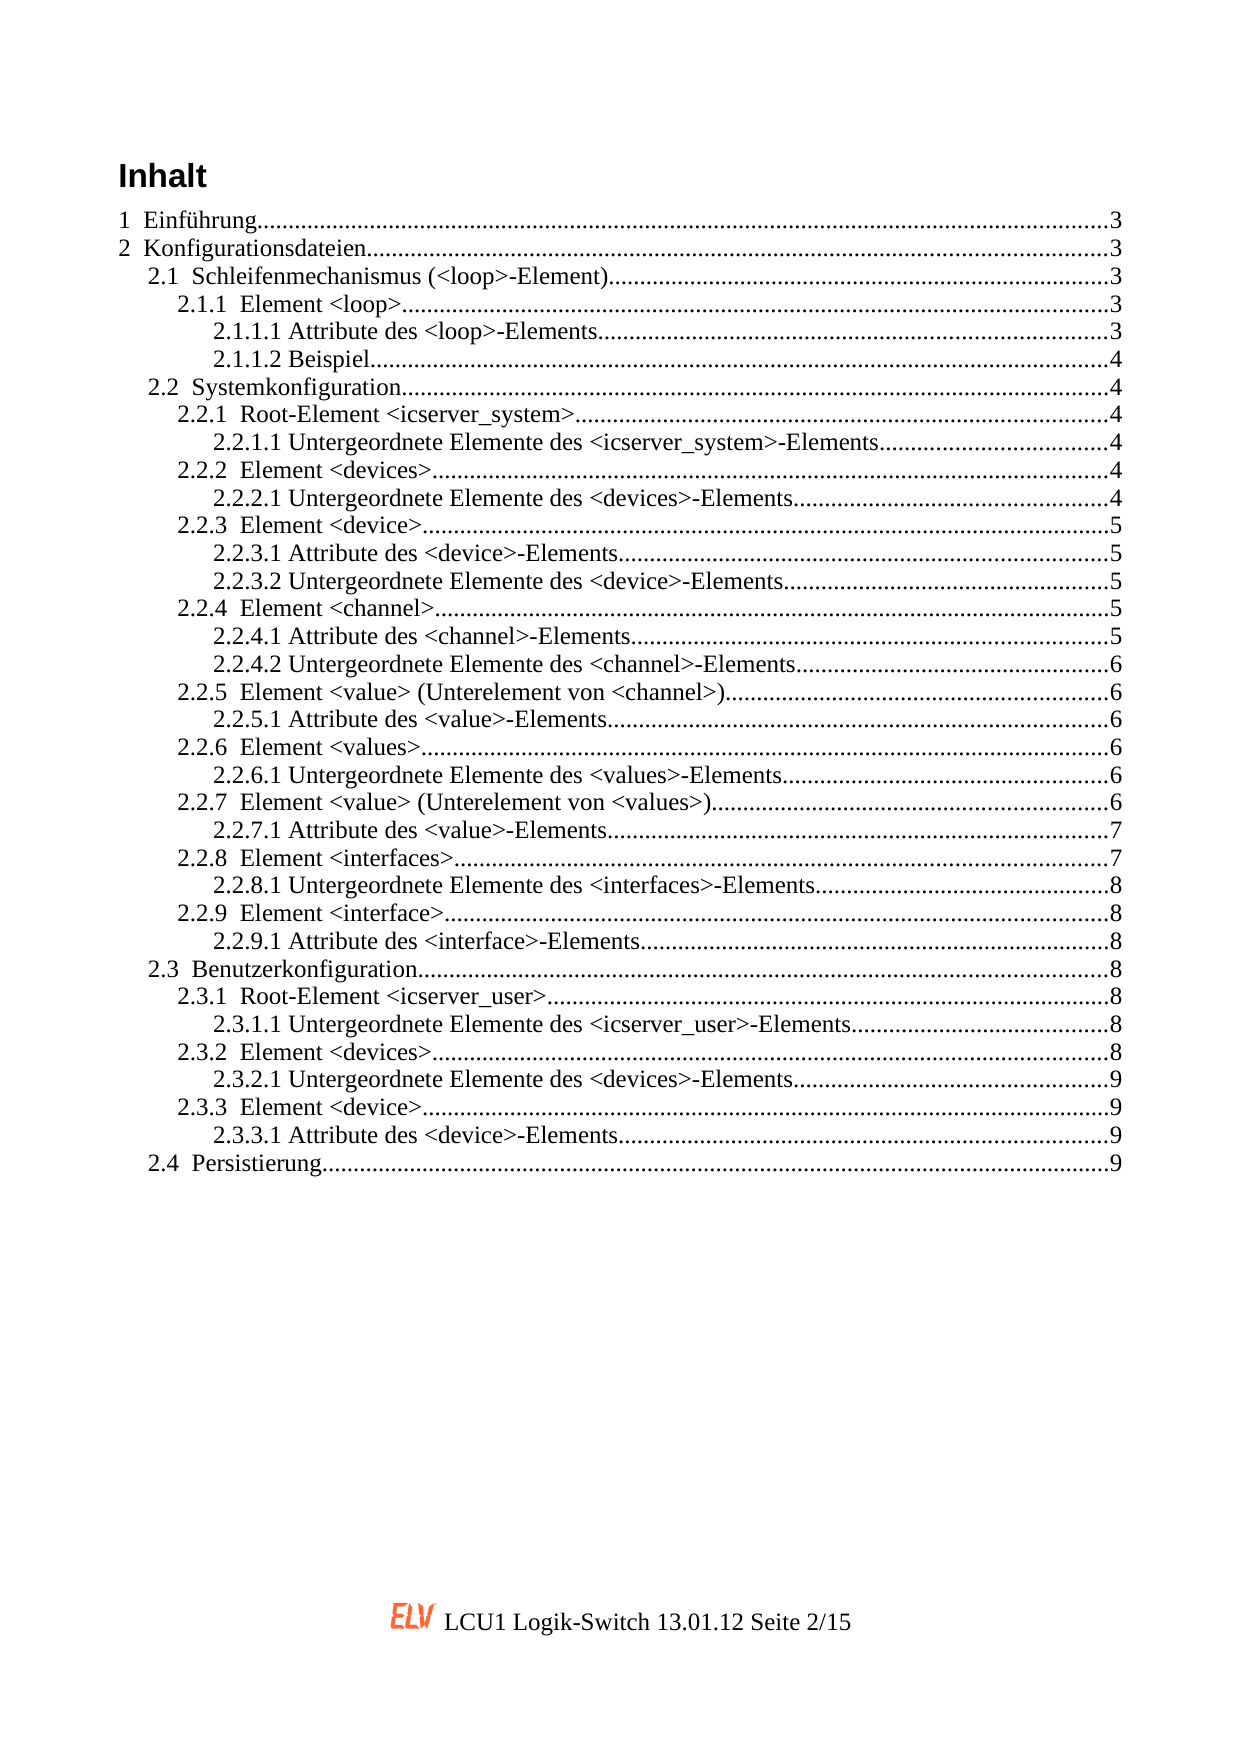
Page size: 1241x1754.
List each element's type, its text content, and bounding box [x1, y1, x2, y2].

text 2.2.5.1 Attribute des <value>-Elements 6 [207, 705, 1122, 733]
text 2.3.1 Root-Element <icserver_user> 8 [177, 982, 1122, 1010]
text 2.2.6.1 Untergeordnete Elemente des <values>-Elements 6 [207, 761, 1122, 788]
text 2.1.1.2 Beispiel 4 [207, 345, 1122, 373]
text 2.2.7.1 Attribute des <value>-Elements 7 [207, 816, 1122, 844]
text 2.2.7 Element <value> (Unterelement von <values>) 6 [177, 788, 1122, 816]
text 2.2.9 Element <interface> 8 [177, 899, 1122, 927]
text 2.2.2.1 Untergeordnete Elemente des <devices>-Elements 4 [207, 484, 1122, 511]
text 2.1.1.1 Attribute des <loop>-Elements 3 [207, 317, 1122, 345]
text 2.2.8.1 Untergeordnete Elemente des <interfaces>-Elements 8 [207, 872, 1122, 899]
text 2.2.3.2 Untergeordnete Elemente des <device>-Elements 5 [207, 567, 1122, 594]
text 2.2.9.1 Attribute des <interface>-Elements 8 [207, 927, 1122, 955]
text 2 Konfigurationsdateien 3 [118, 234, 1122, 262]
text 2.2.1.1 Untergeordnete Elemente des <icserver_system>-Elements 4 [207, 428, 1122, 456]
text 2.2 Systemkonfiguration 4 [148, 373, 1122, 401]
text 1 Einführung 3 [118, 207, 1122, 234]
text 2.3.2 Element <devices> 8 [177, 1038, 1122, 1066]
text 2.4 Persistierung 9 [148, 1149, 1122, 1176]
text 2.2.3 Element <device> 5 [177, 511, 1122, 539]
text 2.2.1 Root-Element <icserver_system> 4 [177, 401, 1122, 428]
text 2.3.2.1 Untergeordnete Elemente des <devices>-Elements 9 [207, 1066, 1122, 1093]
text 2.2.5 Element <value> (Unterelement von <channel>) 6 [177, 678, 1122, 705]
text 2.3.1.1 Untergeordnete Elemente des <icserver_user>-Elements 8 [207, 1010, 1122, 1038]
text 2.2.6 Element <values> 6 [177, 733, 1122, 761]
text 2.2.2 Element <devices> 4 [177, 456, 1122, 484]
text 2.3.3 Element <device> 9 [177, 1093, 1122, 1121]
text 2.1 Schleifenmechanismus (<loop>-Element) 3 [148, 262, 1122, 290]
text 2.2.4 Element <channel> 5 [177, 594, 1122, 622]
subtitle Inhalt [118, 157, 1122, 194]
picture [389, 1601, 438, 1631]
text 2.3.3.1 Attribute des <device>-Elements 9 [207, 1121, 1122, 1149]
text 2.2.3.1 Attribute des <device>-Elements 5 [207, 539, 1122, 567]
text 2.1.1 Element <loop> 3 [177, 290, 1122, 317]
text 2.2.4.2 Untergeordnete Elemente des <channel>-Elements 6 [207, 650, 1122, 678]
text 2.2.4.1 Attribute des <channel>-Elements 5 [207, 622, 1122, 650]
text 2.2.8 Element <interfaces> 7 [177, 844, 1122, 872]
text 2.3 Benutzerkonfiguration 8 [148, 955, 1122, 982]
